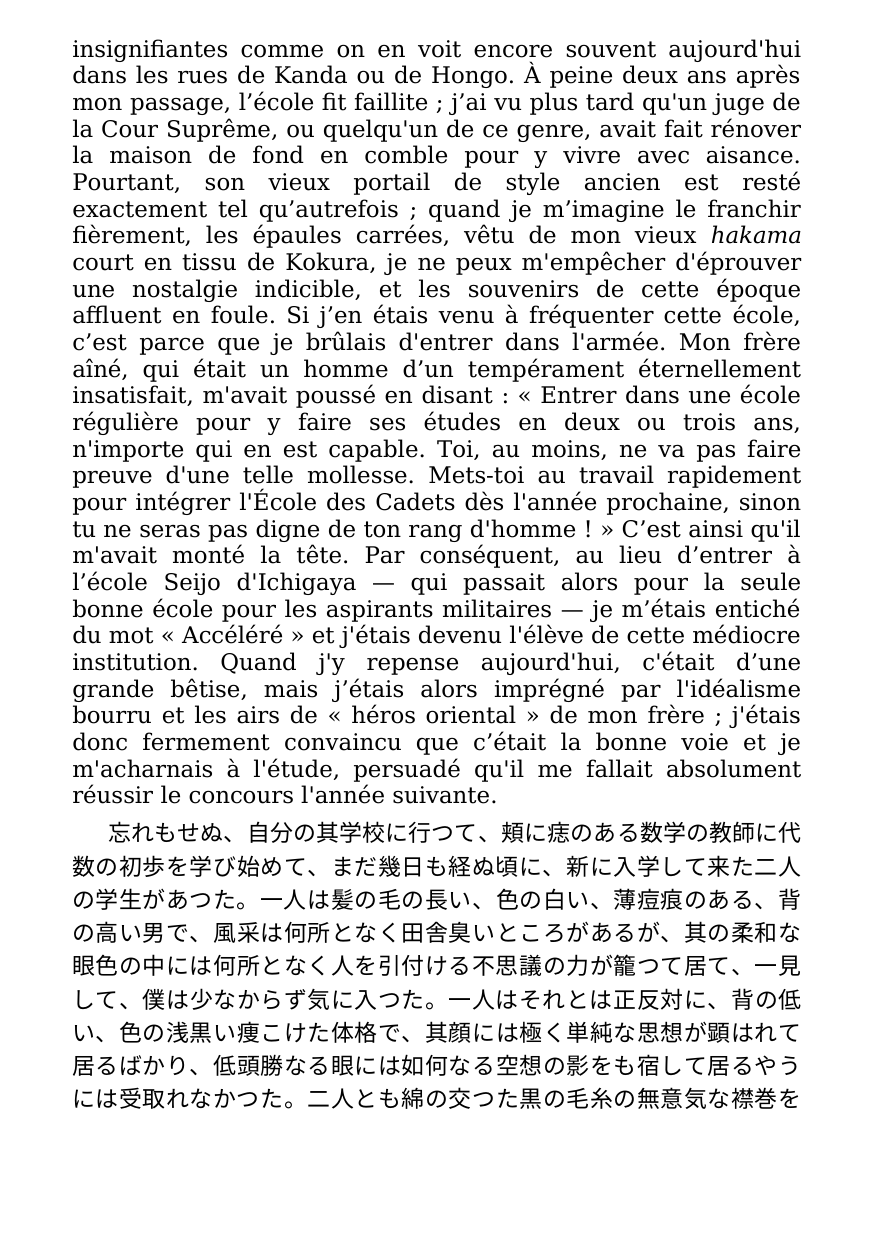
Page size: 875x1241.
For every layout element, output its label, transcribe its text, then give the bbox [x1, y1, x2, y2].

text insignifiantes comme on en voit encore souvent aujourd'hui dans les rues de Kanda ou de Hongo. À peine deux ans après mon passage, l’école fit faillite ; j’ai vu plus tard qu'un juge de la Cour Suprême, ou quelqu'un de ce genre, avait fait rénover la maison de fond en comble pour y vivre avec aisance. Pourtant, son vieux portail de style ancien est resté exactement tel qu’autrefois ; quand je m’imagine le franchir fièrement, les épaules carrées, vêtu de mon vieux hakama court en tissu de Kokura, je ne peux m'empêcher d'éprouver une nostalgie indicible, et les souvenirs de cette époque affluent en foule. Si j’en étais venu à fréquenter cette école, c’est parce que je brûlais d'entrer dans l'armée. Mon frère aîné, qui était un homme d’un tempérament éternellement insatisfait, m'avait poussé en disant : « Entrer dans une école régulière pour y faire ses études en deux ou trois ans, n'importe qui en est capable. Toi, au moins, ne va pas faire preuve d'une telle mollesse. Mets-toi au travail rapidement pour intégrer l'École des Cadets dès l'année prochaine, sinon tu ne seras pas digne de ton rang d'homme ! » C’est ainsi qu'il m'avait monté la tête. Par conséquent, au lieu d’entrer à l’école Seijo d'Ichigaya — qui passait alors pour la seule bonne école pour les aspirants militaires — je m’étais entiché du mot « Accéléré » et j'étais devenu l'élève de cette médiocre institution. Quand j'y repense aujourd'hui, c'était d’une grande bêtise, mais j’étais alors imprégné par l'idéalisme bourru et les airs de « héros oriental » de mon frère ; j'étais donc fermement convaincu que c’était la bonne voie et je m'acharnais à l'étude, persuadé qu'il me fallait absolument réussir le concours l'année suivante. [72, 36, 802, 809]
text 忘れもせぬ、自分の其学校に行つて、頬に痣のある数学の教師に代数の初歩を学び始めて、まだ幾日も経ぬ頃に、新に入学して来た二人の学生があつた。一人は髪の毛の長い、色の白い、薄痘痕のある、背の高い男で、風采は何所となく田舎臭いところがあるが、其の柔和な眼色の中には何所となく人を引付ける不思議の力が籠つて居て、一見して、僕は少なからず気に入つた。一人はそれとは正反対に、背の低い、色の浅黒い痩こけた体格で、其顔には極く単純な思想が顕はれて居るばかり、低頭勝なる眼には如何なる空想の影をも宿して居るやうには受取れなかつた。二人とも綿の交つた黒の毛糸の無意気な襟巻を [72, 815, 802, 1114]
